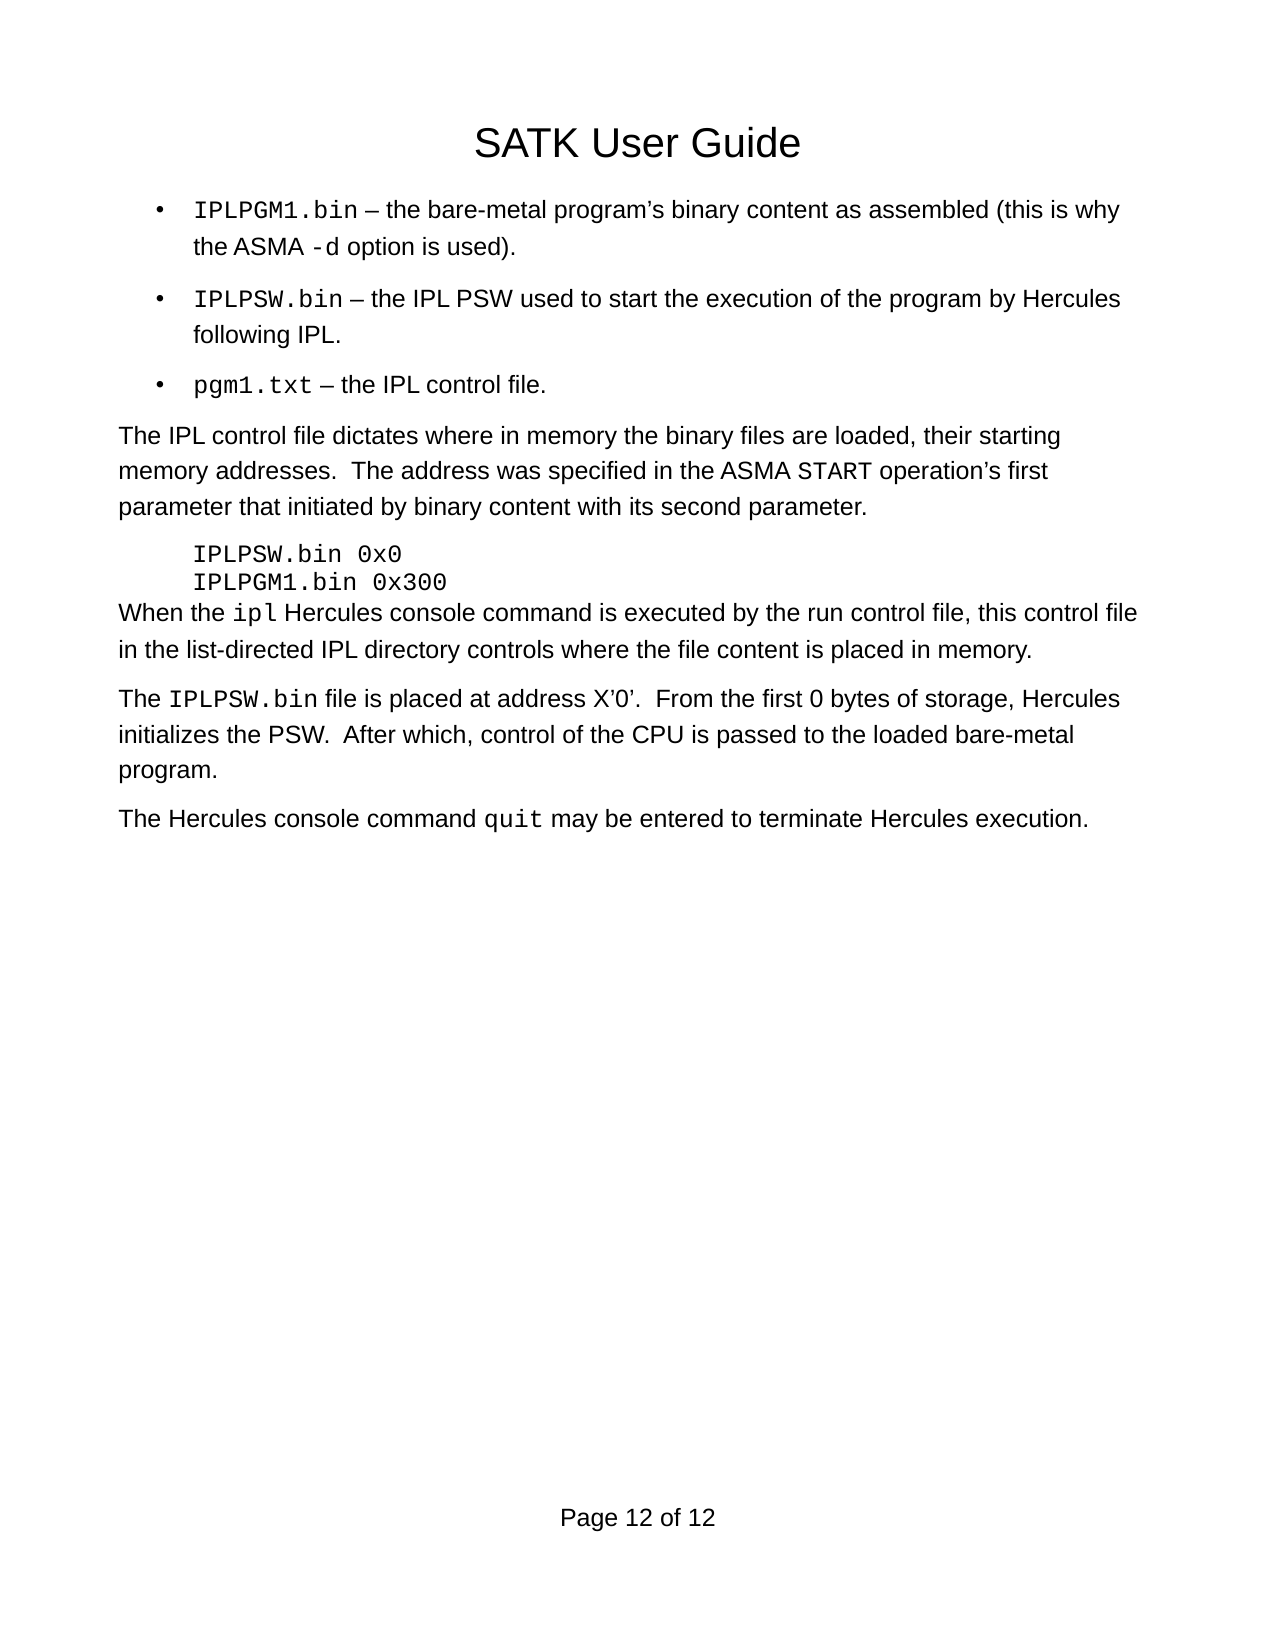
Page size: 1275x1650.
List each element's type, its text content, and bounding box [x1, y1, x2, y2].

text IPLPSW.bin 0x0 [192, 541, 1157, 570]
text IPLPGM1.bin 0x300 [192, 570, 1157, 598]
text The Hercules console command quit may be entered to terminate Hercules execution. [118, 804, 1157, 835]
list IPLPGM1.bin – the bare-metal program’s binary content as assembled (this is why the ASMA -d option is used). [156, 196, 1157, 263]
text When the ipl Hercules console command is executed by the run control file, this control file in the list-directed IPL directory controls where the file content is placed in memory. [118, 598, 1157, 663]
list pgm1.txt – the IPL control file. [156, 369, 1157, 401]
list IPLPSW.bin – the IPL PSW used to start the execution of the program by Hercules following IPL. [156, 284, 1157, 349]
text The IPLPSW.bin file is placed at address X’0’. From the first 0 bytes of storage, Hercules initializes the PSW. After which, control of the CPU is passed to the loaded bare-metal program. [118, 684, 1157, 784]
text The IPL control file dictates where in memory the binary files are loaded, their starting memory addresses. The address was specified in the ASMA START operation’s first parameter that initiated by binary content with its second parameter. [118, 421, 1157, 521]
